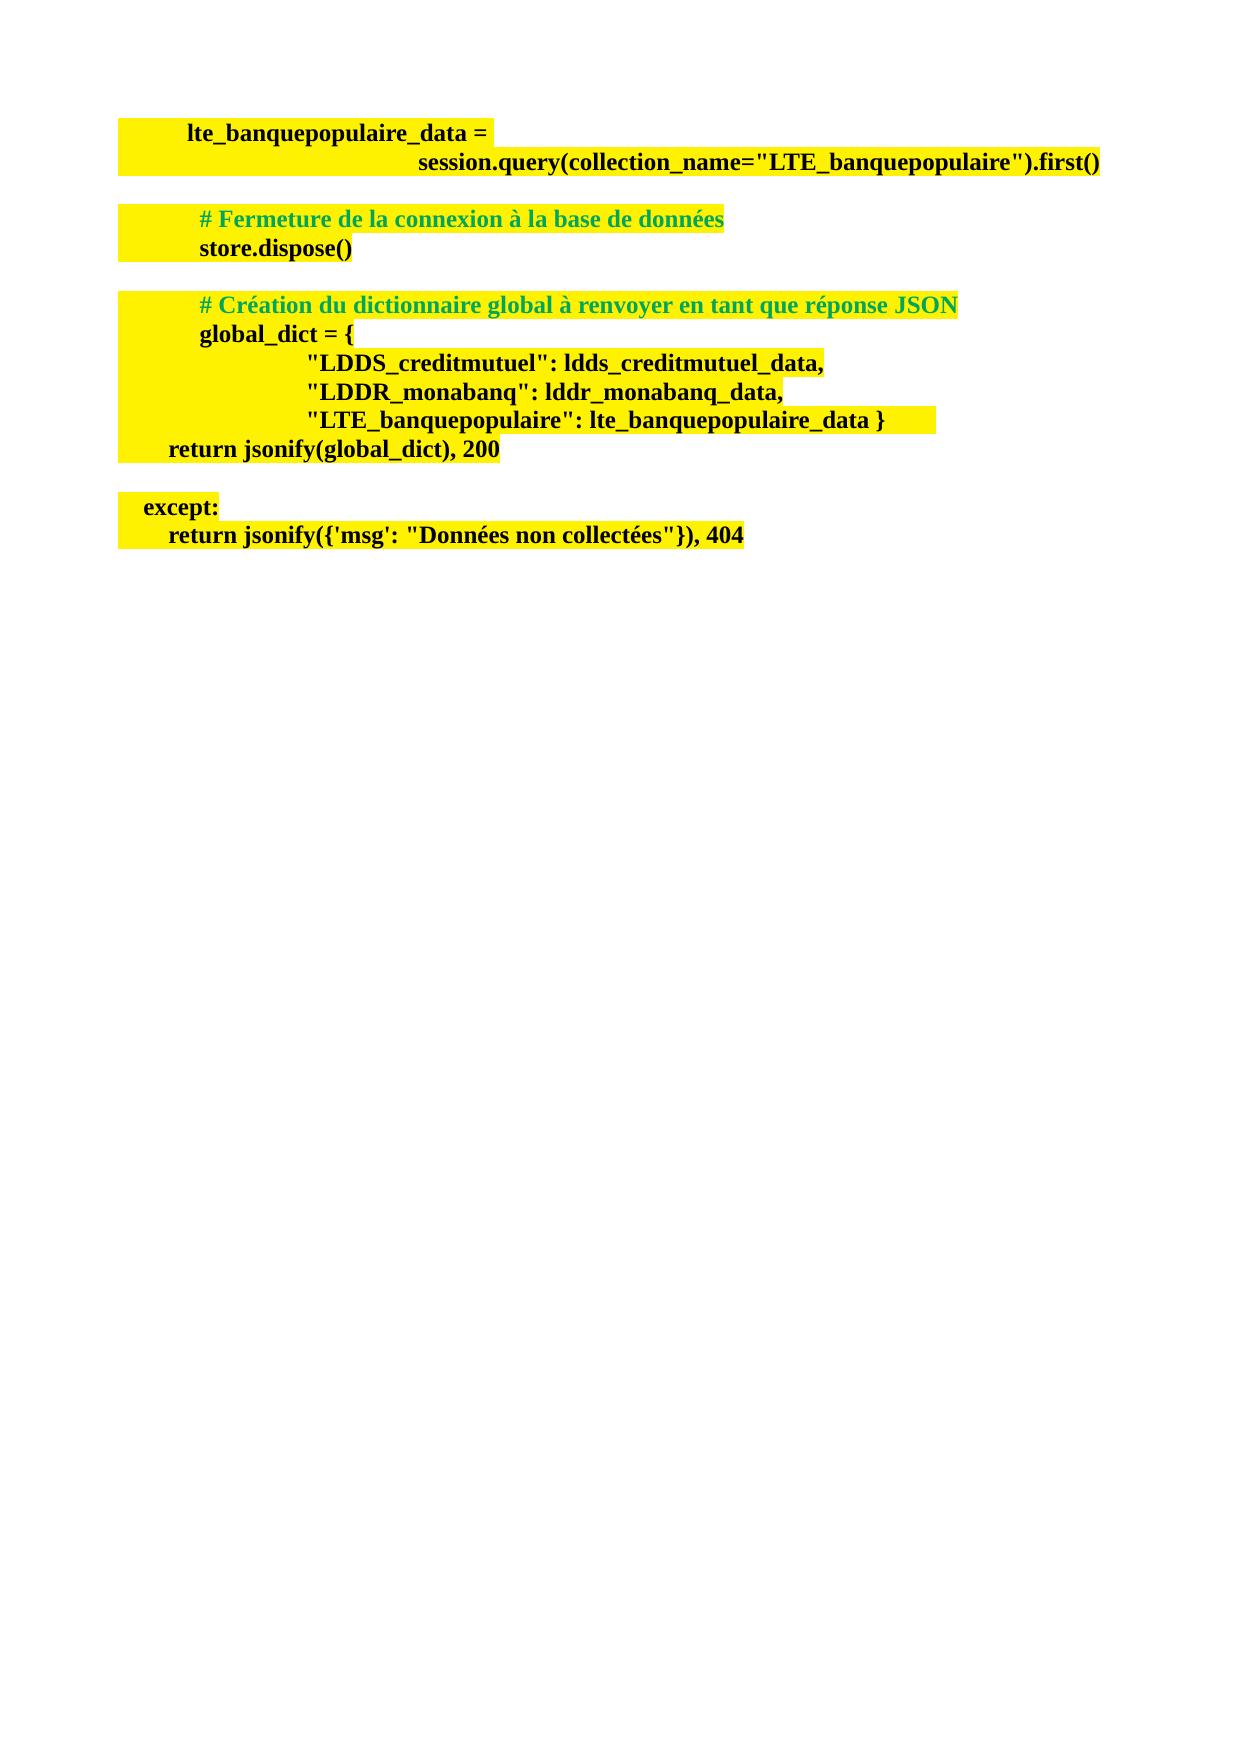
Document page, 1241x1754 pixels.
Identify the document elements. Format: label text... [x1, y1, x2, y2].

text "LDDS_creditmutuel": ldds_creditmutuel_data, [118, 348, 1122, 377]
text lte_banquepopulaire_data = [118, 118, 1122, 147]
text return jsonify(global_dict), 200 [118, 434, 1122, 463]
text session.query(collection_name="LTE_banquepopulaire").first() [118, 147, 1122, 176]
text # Création du dictionnaire global à renvoyer en tant que réponse JSON [118, 291, 1122, 319]
text store.dispose() [118, 233, 1122, 262]
text "LDDR_monabanq": lddr_monabanq_data, [118, 377, 1122, 406]
text "LTE_banquepopulaire": lte_banquepopulaire_data } [118, 406, 1122, 434]
text except: [118, 492, 1122, 521]
text # Fermeture de la connexion à la base de données [118, 204, 1122, 233]
text return jsonify({'msg': "Données non collectées"}), 404 [118, 521, 1122, 549]
text global_dict = { [118, 319, 1122, 348]
